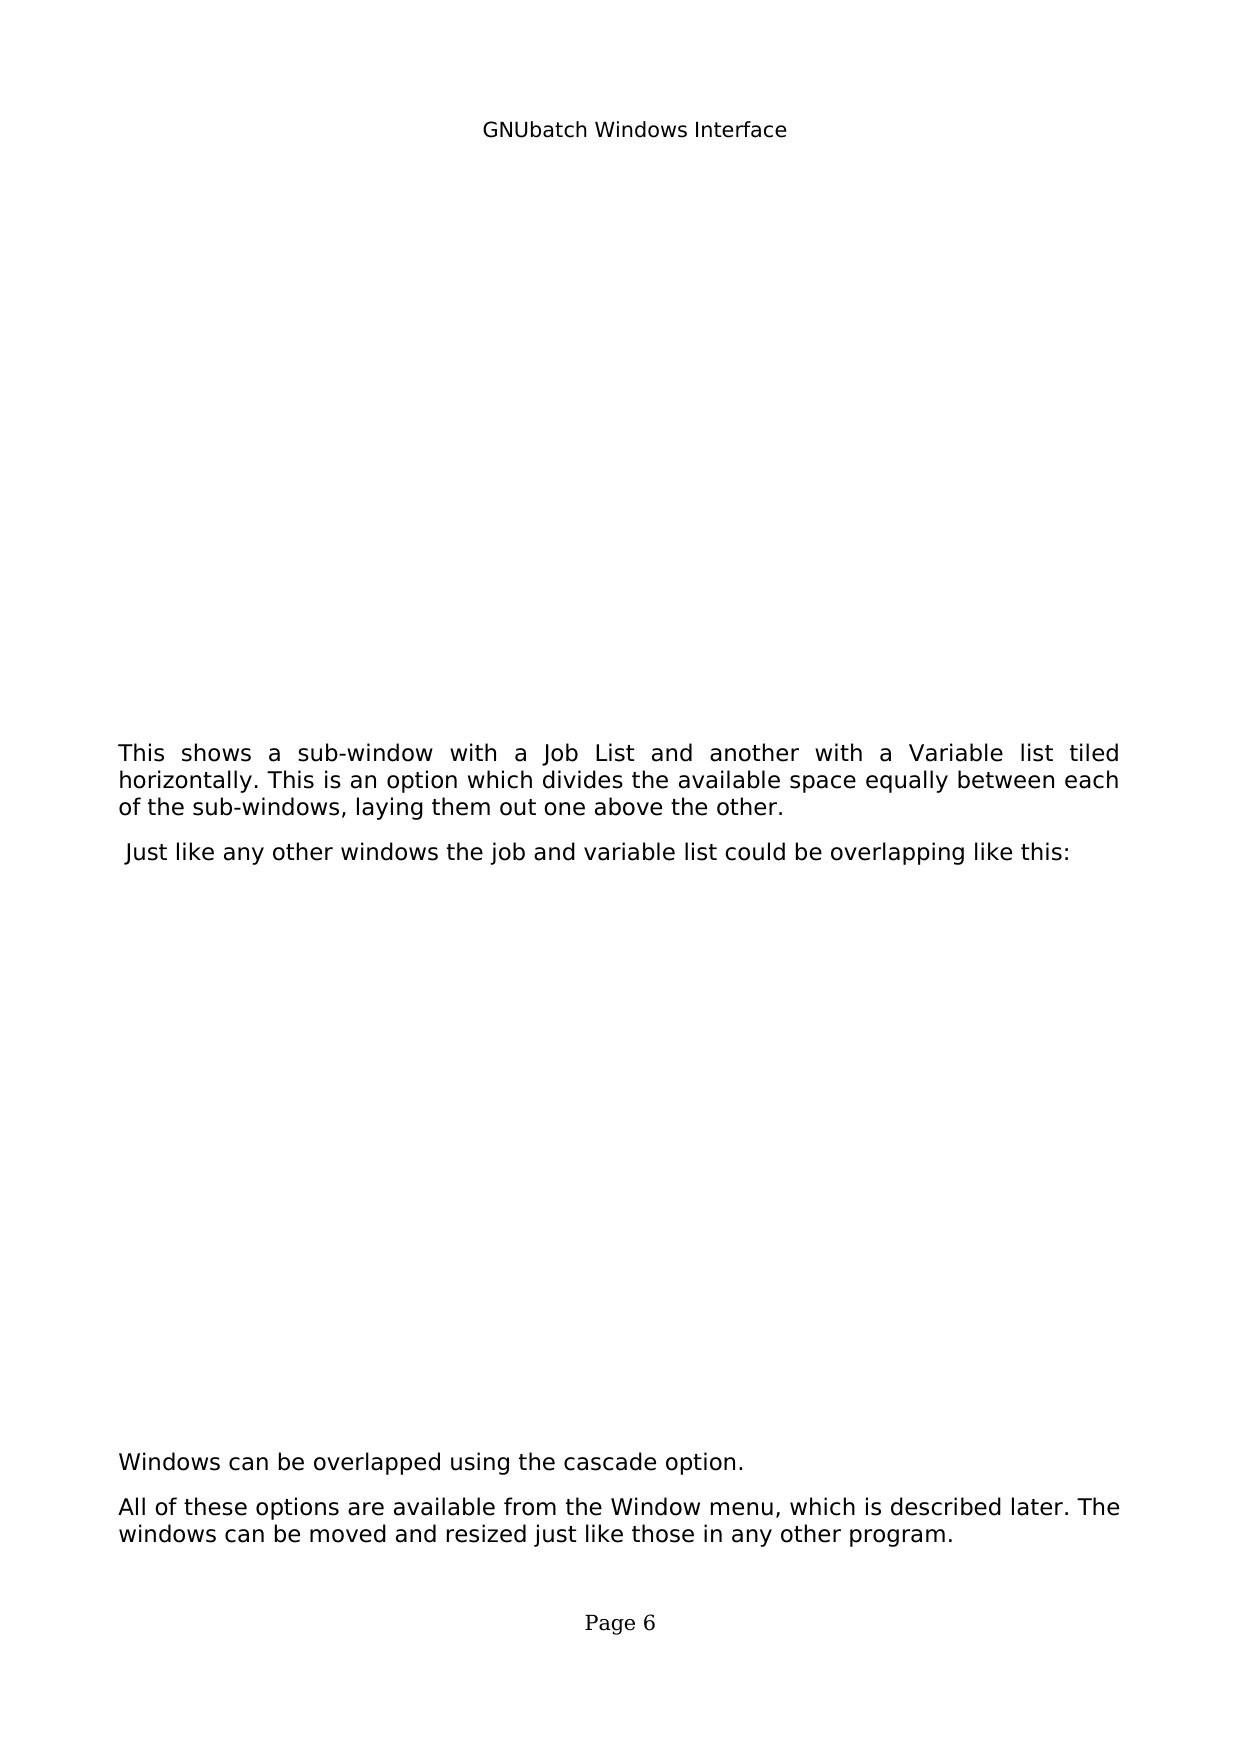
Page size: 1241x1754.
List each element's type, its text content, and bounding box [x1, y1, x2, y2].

text This shows a sub-window with a Job List and another with a Variable list tiled horizontally. This is an option which divides the available space equally between each of the sub-windows, laying them out one above the other. [118, 740, 1122, 820]
text Just like any other windows the job and variable list could be overlapping like this: [118, 839, 1122, 866]
text All of these options are available from the Window menu, which is described later. The windows can be moved and resized just like those in any other program. [118, 1494, 1122, 1548]
text Windows can be overlapped using the cascade option. [118, 1449, 1122, 1476]
